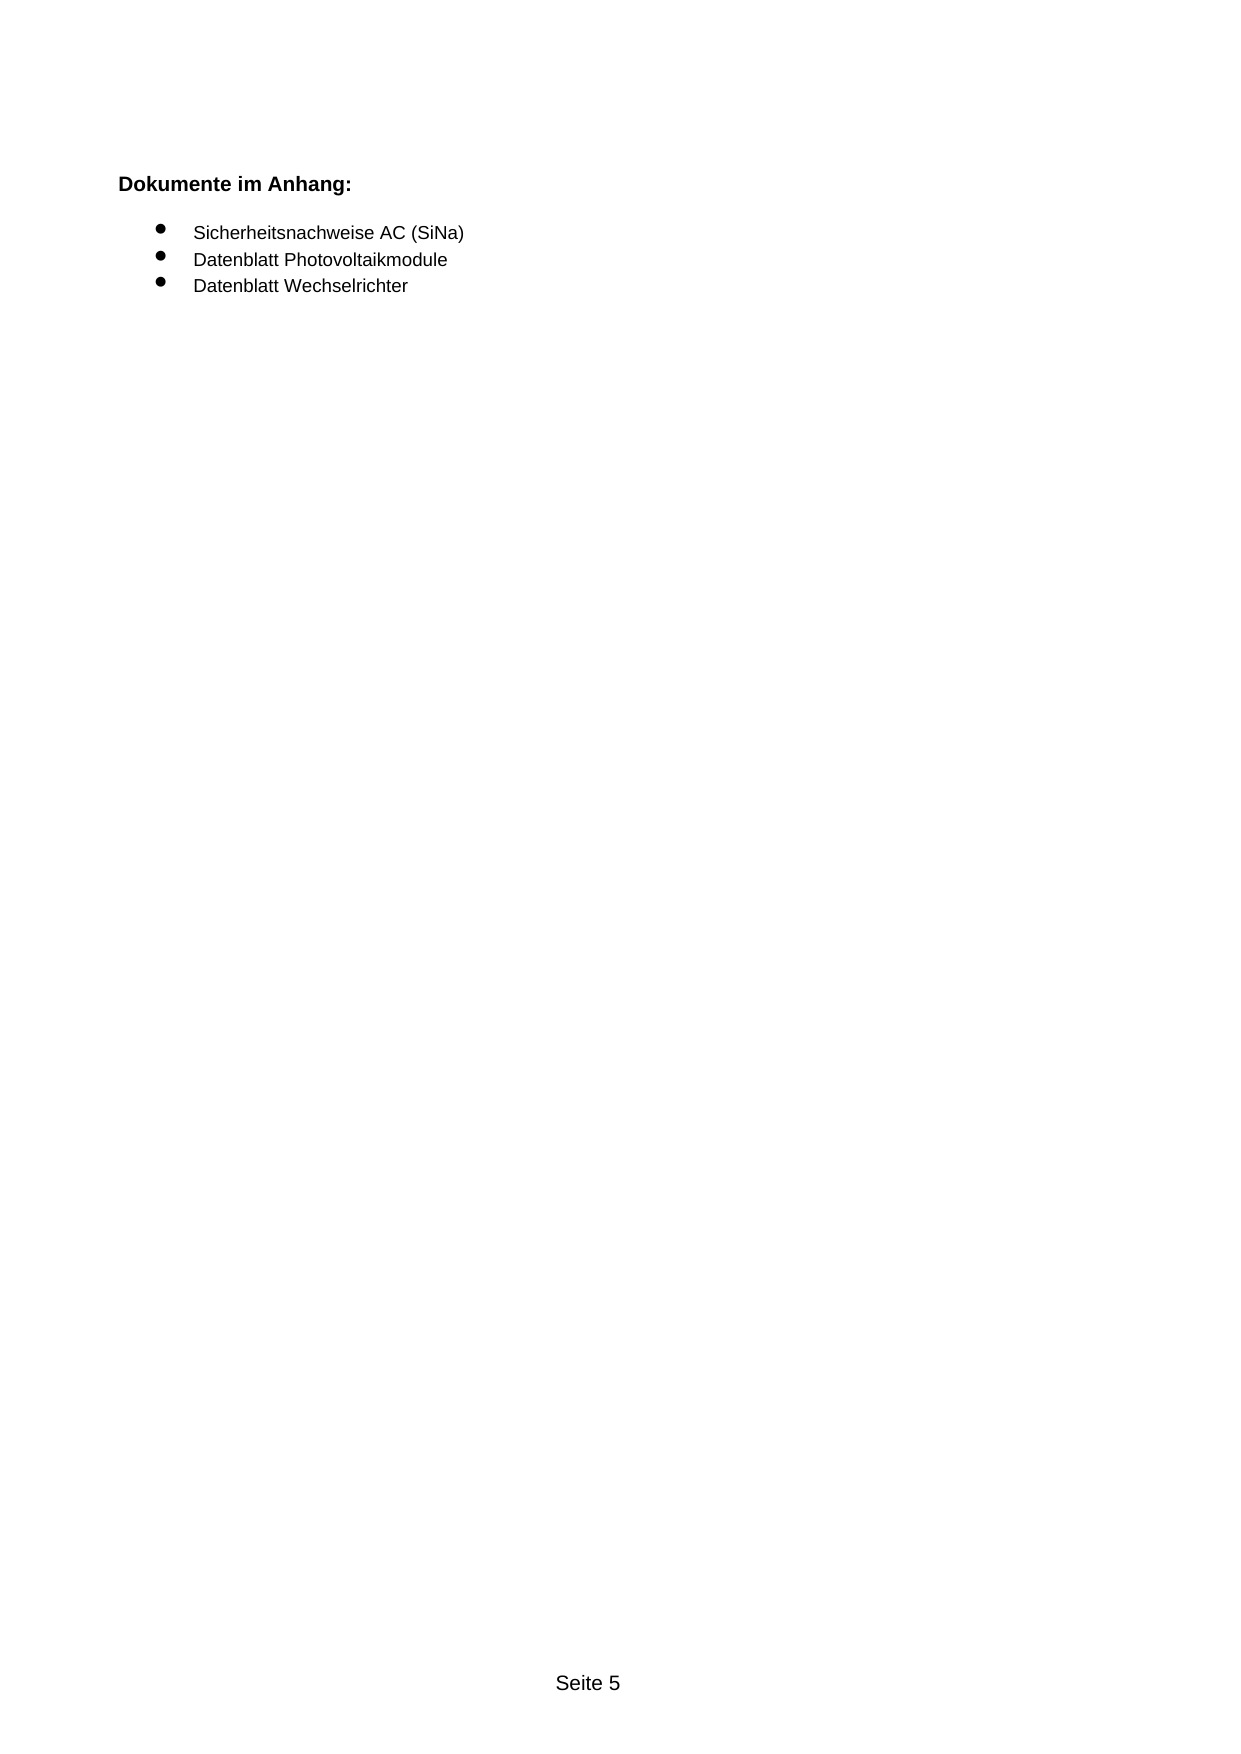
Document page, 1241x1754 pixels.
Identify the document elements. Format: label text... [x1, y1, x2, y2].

list Datenblatt Photovoltaikmodule [156, 246, 1122, 273]
list Datenblatt Wechselrichter [156, 273, 1122, 299]
list Sicherheitsnachweise AC (SiNa) [156, 219, 1122, 246]
text Dokumente im Anhang: [118, 172, 1122, 196]
